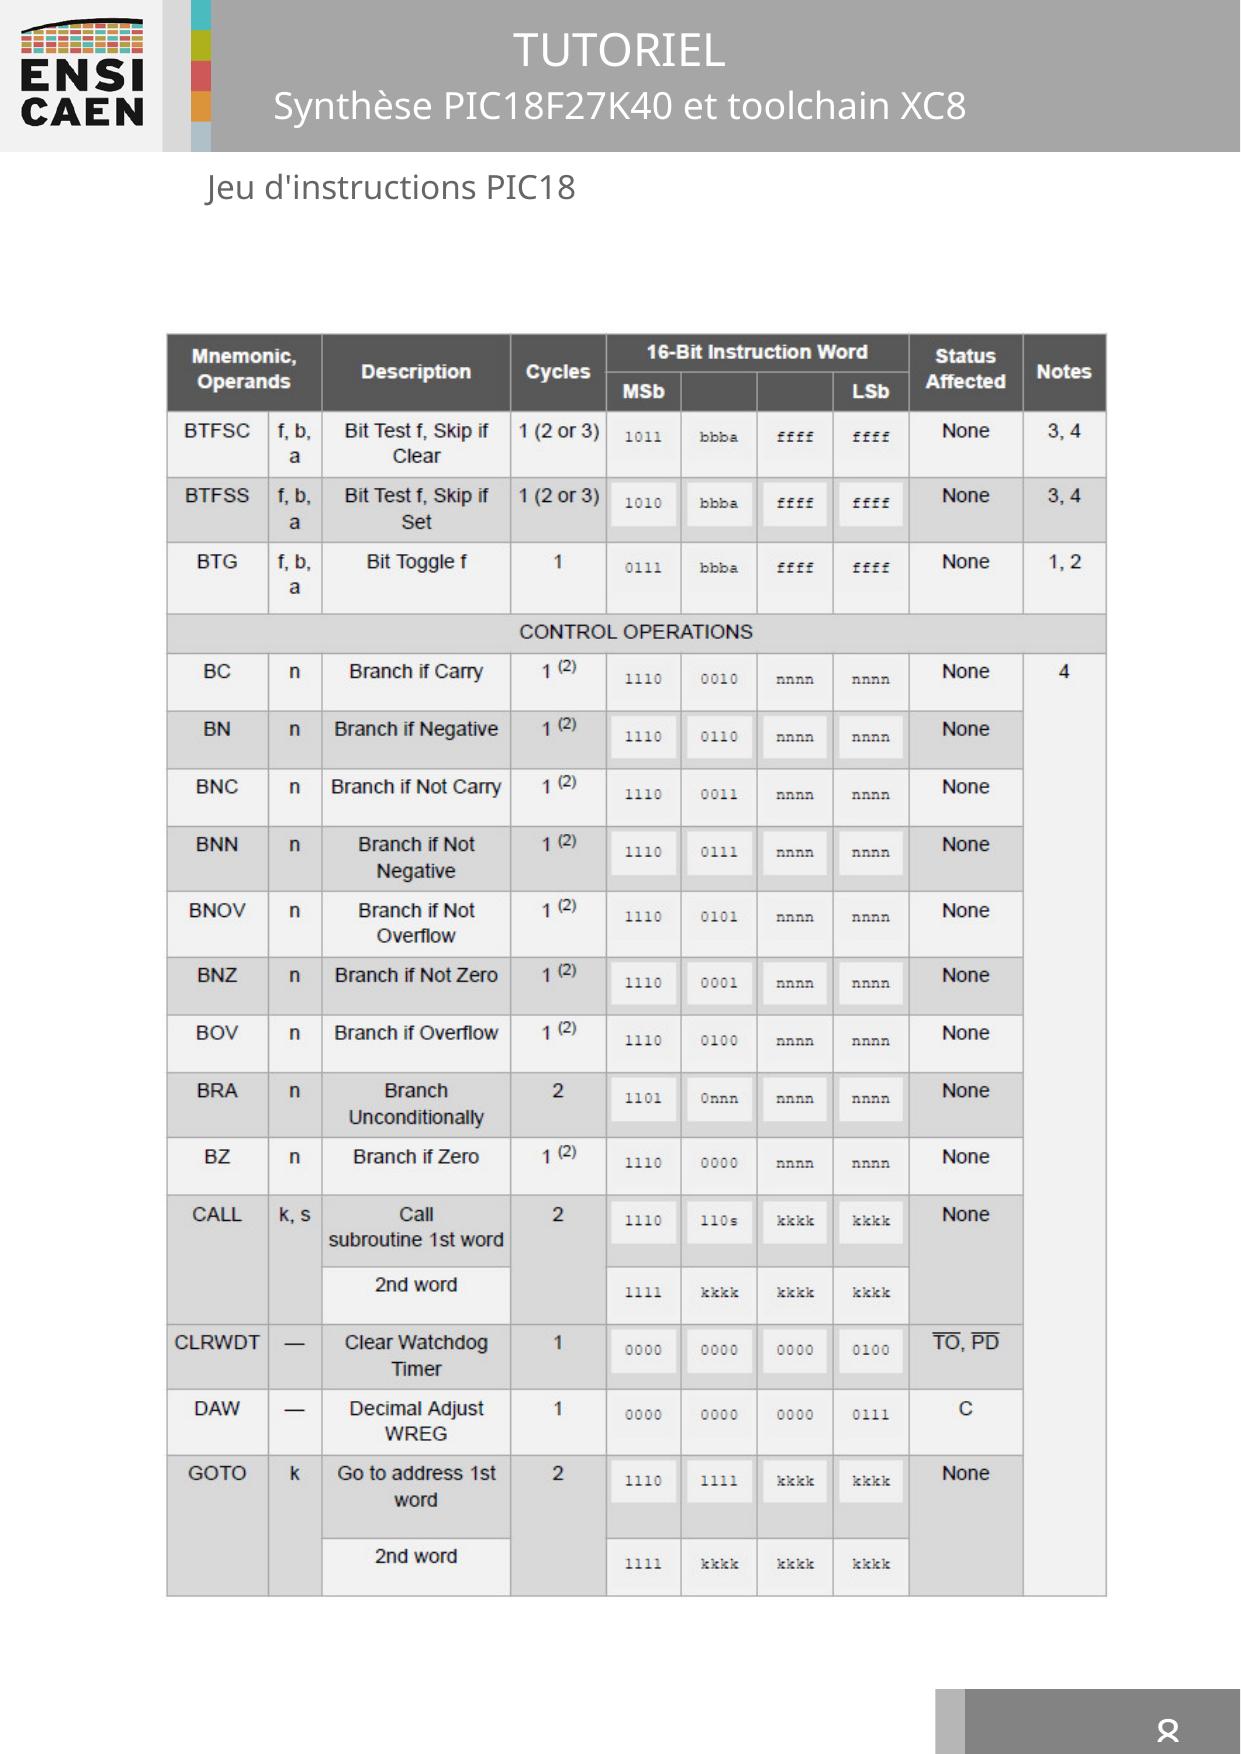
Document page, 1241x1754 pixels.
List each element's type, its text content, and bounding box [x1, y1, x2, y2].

text Jeu d'instructions PIC18 [59, 164, 1181, 209]
picture [935, 1689, 1241, 1754]
picture [62, 328, 1179, 1604]
picture [0, 0, 1241, 152]
